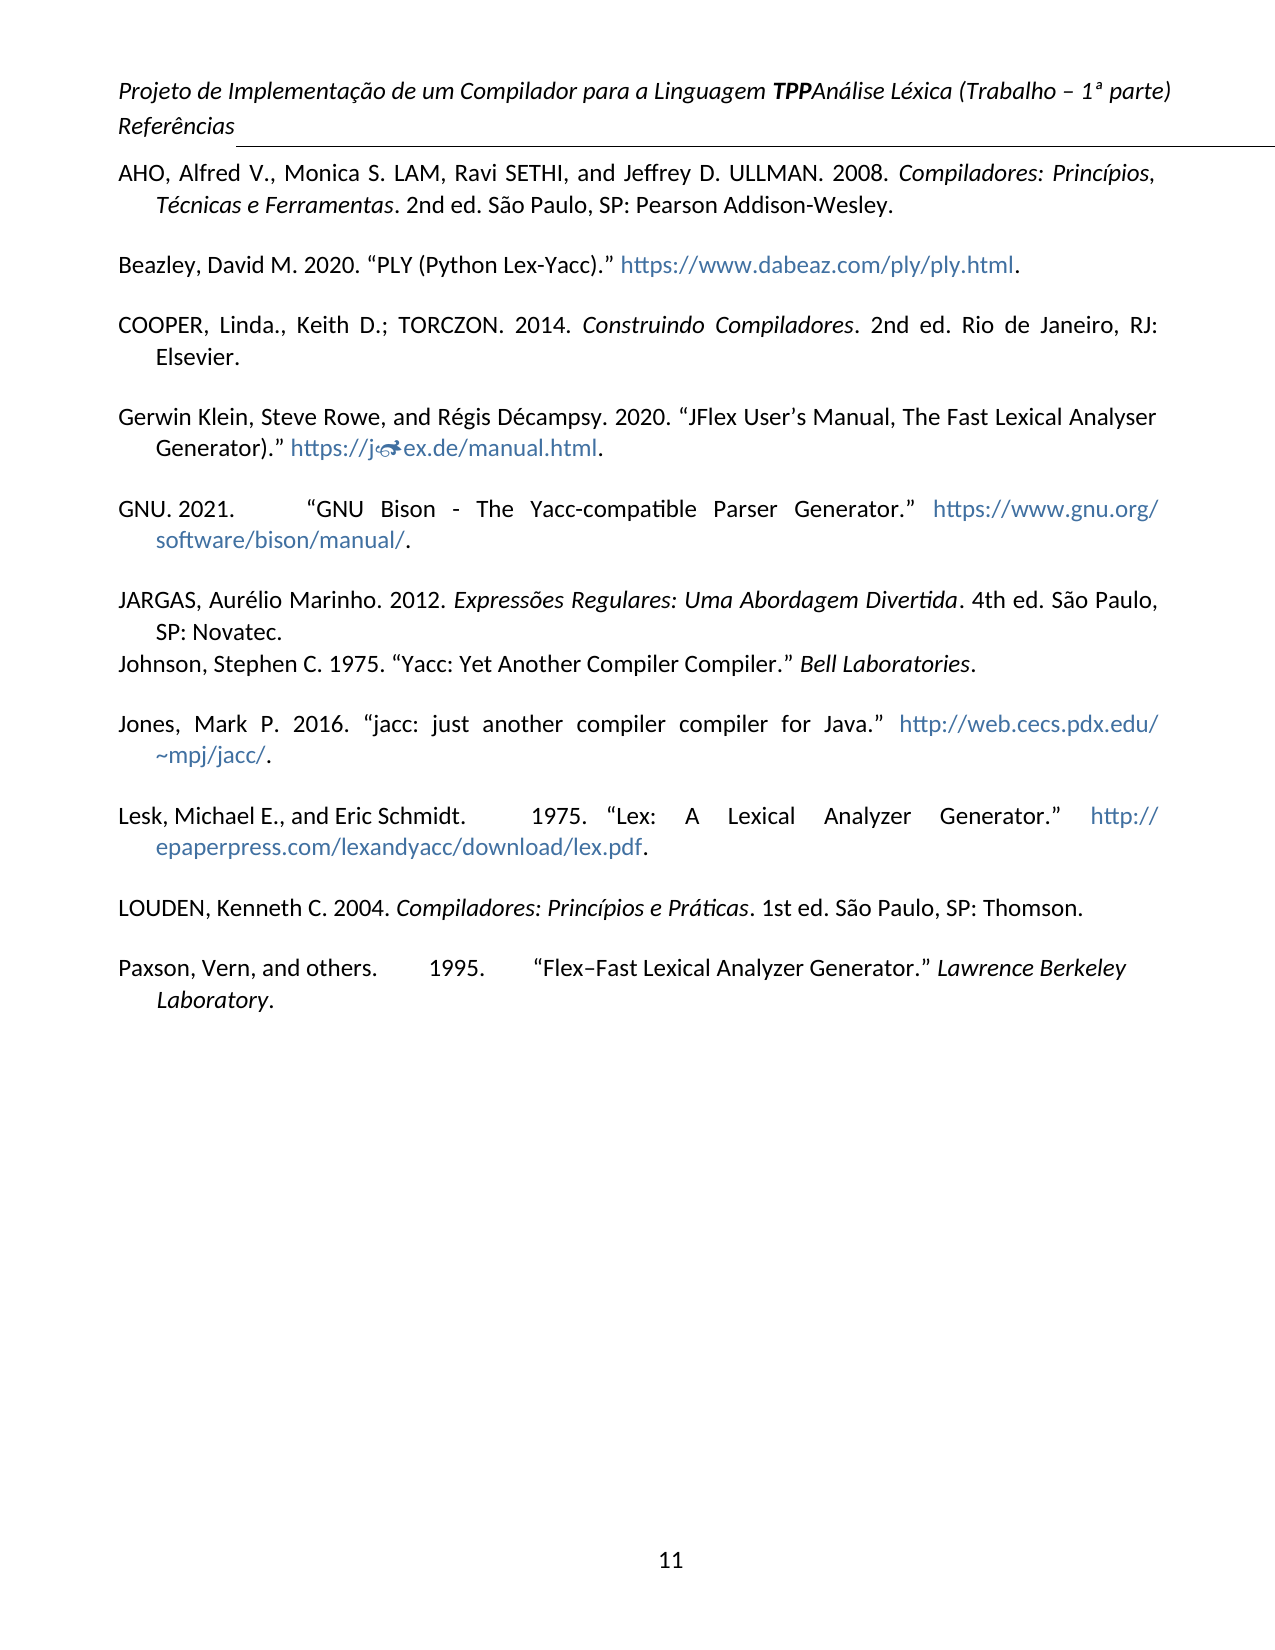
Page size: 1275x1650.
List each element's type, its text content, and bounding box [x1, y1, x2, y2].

subtitle Referências [118, 110, 1223, 140]
text Gerwin Klein, Steve Rowe, and Régis Décampsy. 2020. “JFlex User’s Manual, The Fast Lexical Analyser Generator).” https://jex.de/manual.html. [118, 401, 1158, 463]
text COOPER, Linda., Keith D.; TORCZON. 2014. Construindo Compiladores. 2nd ed. Rio de Janeiro, RJ: Elsevier. [118, 309, 1158, 371]
text LOUDEN, Kenneth C. 2004. Compiladores: Princípios e Práticas. 1st ed. São Paulo, SP: Thomson. [118, 892, 1158, 922]
text Johnson, Stephen C. 1975. “Yacc: Yet Another Compiler Compiler.” Bell Laboratories. [118, 648, 1158, 678]
text Paxson, Vern, and others. 1995. “Flex–Fast Lexical Analyzer Generator.” Lawrence Berkeley [118, 952, 1223, 982]
text Jones, Mark P. 2016. “jacc: just another compiler compiler for Java.” http://web.cecs.pdx.edu/ ~mpj/jacc/. [118, 708, 1158, 770]
text AHO, Alfred V., Monica S. LAM, Ravi SETHI, and Jeffrey D. ULLMAN. 2008. Compiladores: Princípios, Técnicas e Ferramentas. 2nd ed. São Paulo, SP: Pearson Addison-Wesley. [118, 157, 1158, 219]
text JARGAS, Aurélio Marinho. 2012. Expressões Regulares: Uma Abordagem Divertida. 4th ed. São Paulo, SP: Novatec. [118, 584, 1158, 646]
text Lesk, Michael E., and Eric Schmidt. 1975. “Lex: A Lexical Analyzer Generator.” http:// epaperpress.com/lexandyacc/download/lex.pdf. [118, 800, 1158, 862]
text Laboratory. [157, 984, 1223, 1014]
text GNU. 2021. “GNU Bison - The Yacc-compatible Parser Generator.” https://www.gnu.org/ software/bison/manual/. [118, 493, 1158, 554]
text Beazley, David M. 2020. “PLY (Python Lex-Yacc).” https://www.dabeaz.com/ply/ply.html. [118, 249, 1158, 280]
